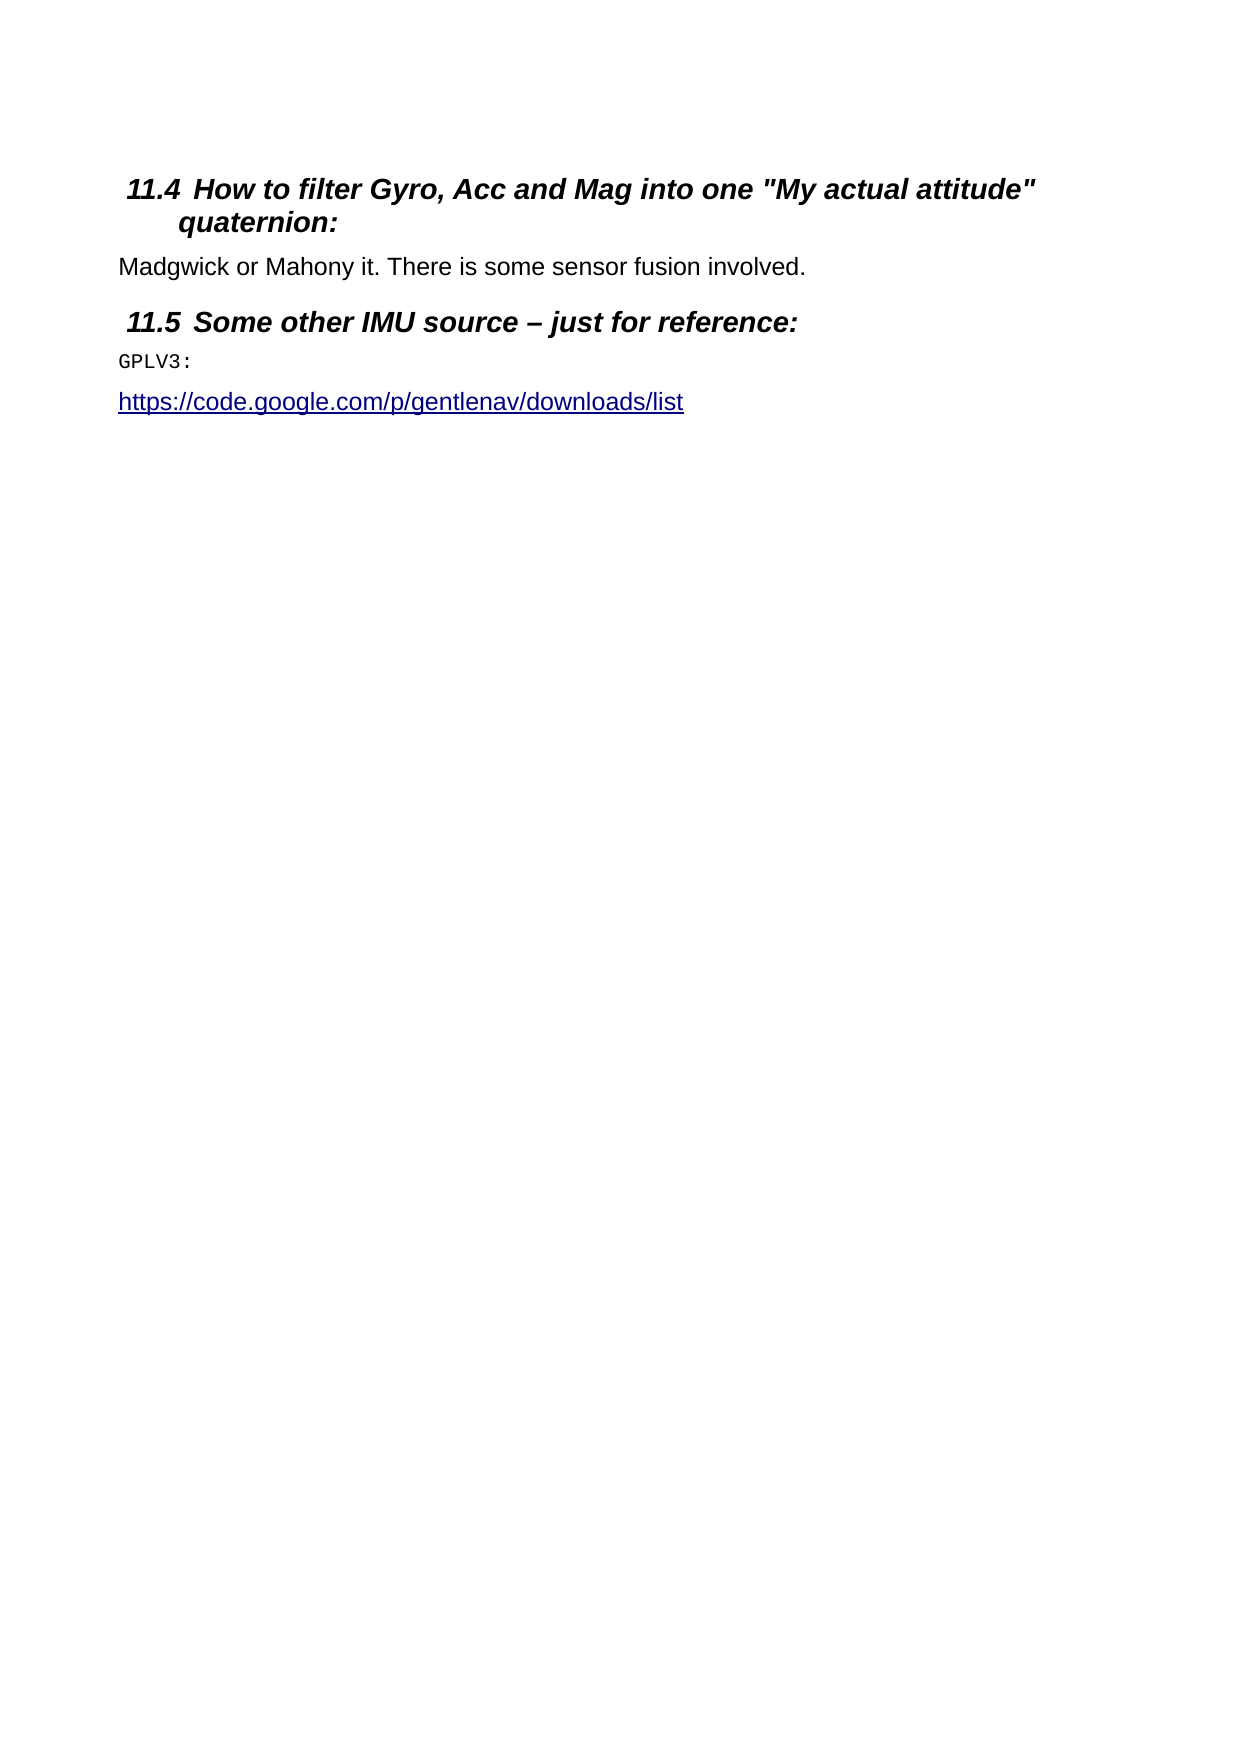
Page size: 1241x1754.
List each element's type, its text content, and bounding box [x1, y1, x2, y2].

text Madgwick or Mahony it. There is some sensor fusion involved. [118, 251, 1122, 280]
subtitle How to filter Gyro, Acc and Mag into one "My actual attitude" quaternion: [118, 172, 1122, 239]
subtitle Some other IMU source – just for reference: [118, 305, 1122, 339]
text https://code.google.com/p/gentlenav/downloads/list [118, 387, 1122, 416]
text GPLV3: [118, 351, 1122, 375]
